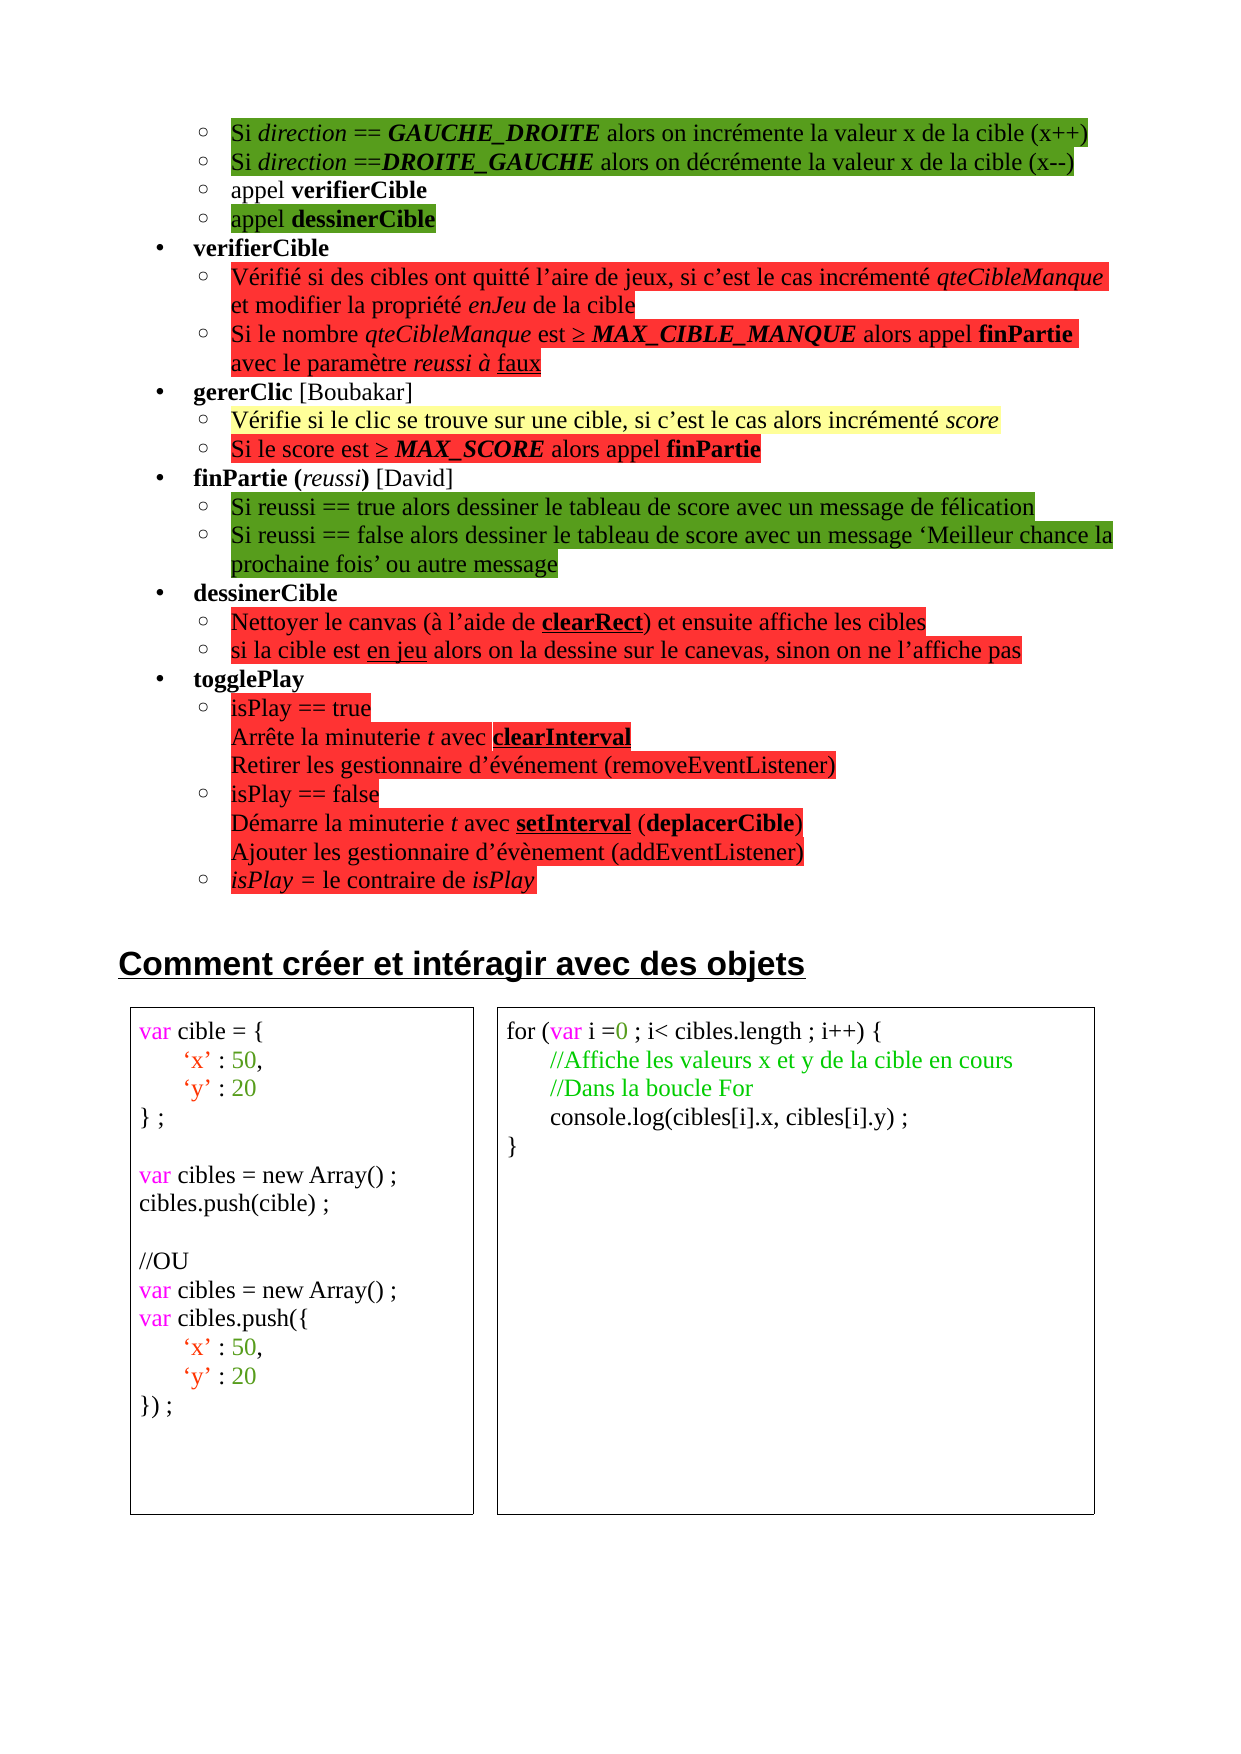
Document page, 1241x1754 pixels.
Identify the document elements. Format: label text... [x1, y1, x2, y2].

text } [506, 1131, 1085, 1160]
text var cible = { [139, 1016, 464, 1045]
list verifierCible [156, 233, 1122, 262]
text for (var i =0 ; i< cibles.length ; i++) { [506, 1016, 1085, 1045]
text var cibles.push({ [139, 1303, 464, 1332]
list appel verifierCible [193, 176, 1122, 204]
list Ajouter les gestionnaire d’évènement (addEventListener) [193, 837, 1122, 866]
text ‘x’ : 50, [139, 1332, 464, 1361]
list gererClic [Boubakar] [156, 377, 1122, 406]
list Vérifie si le clic se trouve sur une cible, si c’est le cas alors incrémenté score [193, 406, 1122, 434]
text //Affiche les valeurs x et y de la cible en cours [506, 1045, 1085, 1073]
text ‘y’ : 20 [139, 1073, 464, 1102]
text ‘x’ : 50, [139, 1045, 464, 1073]
text var cibles = new Array() ; [139, 1275, 464, 1303]
list Si reussi == false alors dessiner le tableau de score avec un message ‘Meilleur chance la prochaine fois’ ou autre message [193, 521, 1122, 578]
list isPlay = le contraire de isPlay [193, 866, 1122, 894]
text console.log(cibles[i].x, cibles[i].y) ; [506, 1102, 1085, 1131]
list finPartie (reussi) [David] [156, 463, 1122, 492]
list isPlay == true Arrête la minuterie t avec clearInterval Retirer les gestionnaire d’événement (removeEventListener) [193, 693, 1122, 779]
text cibles.push(cible) ; [139, 1188, 464, 1217]
list Si le score est ≥ MAX_SCORE alors appel finPartie [193, 434, 1122, 463]
text }) ; [139, 1390, 464, 1418]
list dessinerCible [156, 578, 1122, 607]
text //OU [139, 1246, 464, 1275]
text ‘y’ : 20 [139, 1361, 464, 1390]
list Nettoyer le canvas (à l’aide de clearRect) et ensuite affiche les cibles [193, 607, 1122, 636]
list togglePlay [156, 664, 1122, 693]
list Vérifié si des cibles ont quitté l’aire de jeux, si c’est le cas incrémenté qteCibleManque et modifier la propriété enJeu de la cible [193, 262, 1122, 319]
list appel dessinerCible [193, 204, 1122, 233]
list isPlay == false Démarre la minuterie t avec setInterval (deplacerCible) [193, 779, 1122, 837]
text } ; [139, 1102, 464, 1131]
list Si direction ==DROITE_GAUCHE alors on décrémente la valeur x de la cible (x--) [193, 147, 1122, 176]
text //Dans la boucle For [506, 1073, 1085, 1102]
list Si reussi == true alors dessiner le tableau de score avec un message de félication [193, 492, 1122, 521]
subtitle Comment créer et intéragir avec des objets [118, 944, 1122, 983]
list Si le nombre qteCibleManque est ≥ MAX_CIBLE_MANQUE alors appel finPartie avec le paramètre reussi à faux [193, 319, 1122, 377]
list si la cible est en jeu alors on la dessine sur le canevas, sinon on ne l’affiche pas [193, 636, 1122, 664]
list Si direction == GAUCHE_DROITE alors on incrémente la valeur x de la cible (x++) [193, 118, 1122, 147]
text var cibles = new Array() ; [139, 1160, 464, 1188]
